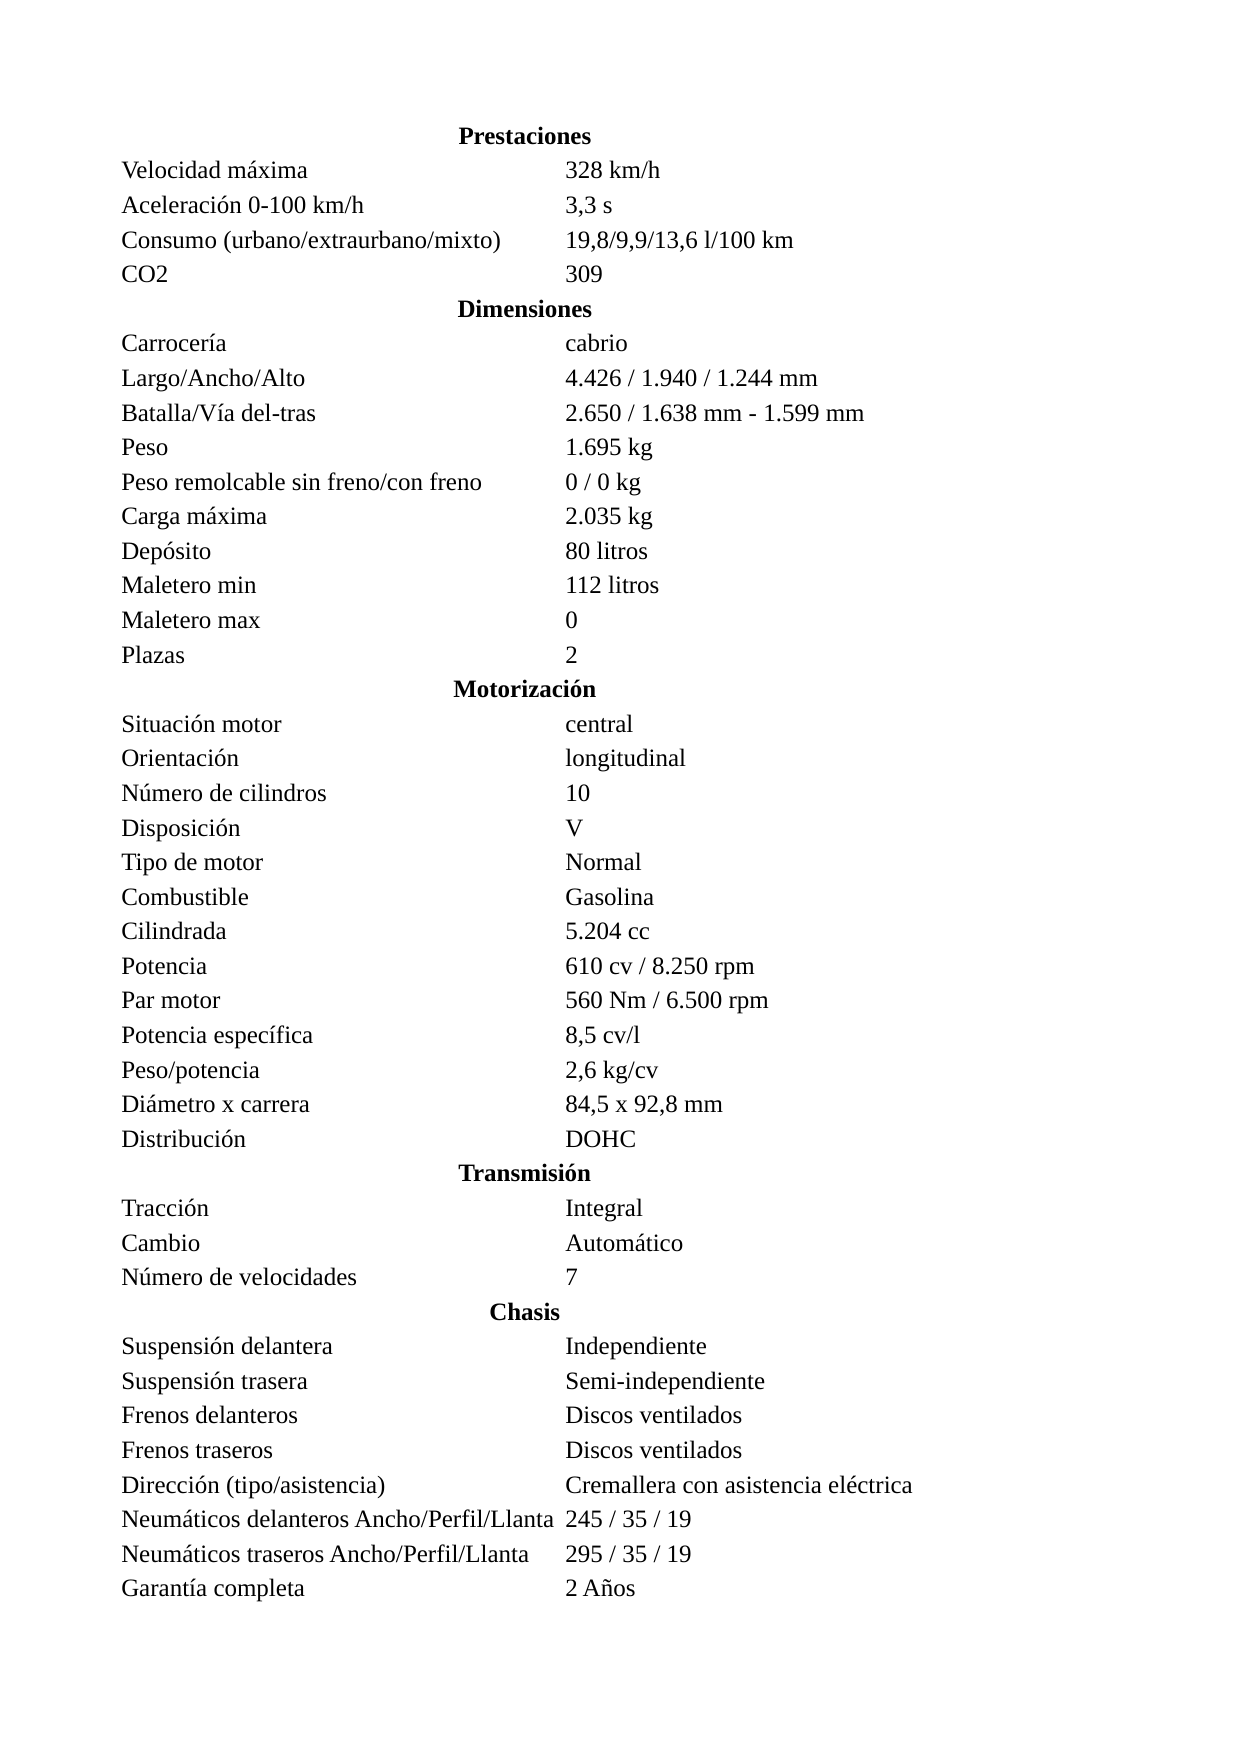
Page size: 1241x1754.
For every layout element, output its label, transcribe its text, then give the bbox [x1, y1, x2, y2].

table_cell 112 litros [562, 568, 931, 602]
table_cell Par motor [118, 983, 562, 1017]
table_cell Frenos traseros [118, 1432, 562, 1467]
table_cell Peso remolcable sin freno/con freno [118, 464, 562, 498]
table_cell Integral [562, 1190, 931, 1225]
table_cell Peso/potencia [118, 1052, 562, 1086]
table_cell Discos ventilados [562, 1432, 931, 1467]
table_cell Número de velocidades [118, 1259, 562, 1294]
table_cell Gasolina [562, 879, 931, 913]
table_cell Cilindrada [118, 914, 562, 948]
table_cell Velocidad máxima [118, 153, 562, 187]
table_cell Frenos delanteros [118, 1398, 562, 1432]
table_cell Chasis [118, 1294, 931, 1328]
table_cell Garantía completa [118, 1571, 562, 1605]
table_cell 1.695 kg [562, 429, 931, 464]
table_cell 3,3 s [562, 187, 931, 222]
table_cell 8,5 cv/l [562, 1017, 931, 1052]
table_cell Batalla/Vía del-tras [118, 395, 562, 429]
table_cell Motorización [118, 671, 931, 706]
table_cell Suspensión delantera [118, 1329, 562, 1363]
table_cell Normal [562, 844, 931, 879]
table_cell Situación motor [118, 706, 562, 741]
table_cell 7 [562, 1259, 931, 1294]
table_cell 560 Nm / 6.500 rpm [562, 983, 931, 1017]
table_cell Orientación [118, 741, 562, 775]
table_cell Discos ventilados [562, 1398, 931, 1432]
table_cell longitudinal [562, 741, 931, 775]
table_cell Cremallera con asistencia eléctrica [562, 1467, 931, 1501]
table_cell 2 Años [562, 1571, 931, 1605]
table_cell Aceleración 0-100 km/h [118, 187, 562, 222]
table_cell Neumáticos delanteros Ancho/Perfil/Llanta [118, 1501, 562, 1536]
table_cell 80 litros [562, 533, 931, 568]
table_cell Disposición [118, 810, 562, 844]
table_cell 84,5 x 92,8 mm [562, 1086, 931, 1121]
table_cell Depósito [118, 533, 562, 568]
table_cell cabrio [562, 326, 931, 360]
table_cell Maletero max [118, 602, 562, 637]
table_cell Plazas [118, 637, 562, 671]
table_cell 245 / 35 / 19 [562, 1501, 931, 1536]
table_cell 19,8/9,9/13,6 l/100 km [562, 222, 931, 256]
table_cell Distribución [118, 1121, 562, 1156]
table_cell Semi-independiente [562, 1363, 931, 1398]
table_cell Diámetro x carrera [118, 1086, 562, 1121]
table_cell Tracción [118, 1190, 562, 1225]
table_cell Potencia [118, 948, 562, 983]
table_cell Transmisión [118, 1156, 931, 1190]
table_cell 610 cv / 8.250 rpm [562, 948, 931, 983]
table_cell DOHC [562, 1121, 931, 1156]
table_cell Número de cilindros [118, 775, 562, 810]
table_cell Potencia específica [118, 1017, 562, 1052]
table_cell Carga máxima [118, 499, 562, 533]
table_cell CO2 [118, 256, 562, 291]
table_cell central [562, 706, 931, 741]
table_cell 2 [562, 637, 931, 671]
table_header Prestaciones [118, 118, 931, 153]
table_cell Largo/Ancho/Alto [118, 360, 562, 395]
table_cell Maletero min [118, 568, 562, 602]
table_cell Suspensión trasera [118, 1363, 562, 1398]
table_cell Dirección (tipo/asistencia) [118, 1467, 562, 1501]
table_cell Tipo de motor [118, 844, 562, 879]
table_cell 2.035 kg [562, 499, 931, 533]
table_cell Combustible [118, 879, 562, 913]
table_cell 4.426 / 1.940 / 1.244 mm [562, 360, 931, 395]
table_cell 0 / 0 kg [562, 464, 931, 498]
table_cell 309 [562, 256, 931, 291]
table_cell Automático [562, 1225, 931, 1259]
table_cell Independiente [562, 1329, 931, 1363]
table_cell 10 [562, 775, 931, 810]
table_cell 0 [562, 602, 931, 637]
table_cell Carrocería [118, 326, 562, 360]
table_cell 2,6 kg/cv [562, 1052, 931, 1086]
table_cell Neumáticos traseros Ancho/Perfil/Llanta [118, 1536, 562, 1571]
table_cell Peso [118, 429, 562, 464]
table_cell 295 / 35 / 19 [562, 1536, 931, 1571]
table_cell Dimensiones [118, 291, 931, 326]
table_cell 5.204 cc [562, 914, 931, 948]
table_cell 328 km/h [562, 153, 931, 187]
table_cell Cambio [118, 1225, 562, 1259]
table_cell 2.650 / 1.638 mm - 1.599 mm [562, 395, 931, 429]
table_cell Consumo (urbano/extraurbano/mixto) [118, 222, 562, 256]
table_cell V [562, 810, 931, 844]
